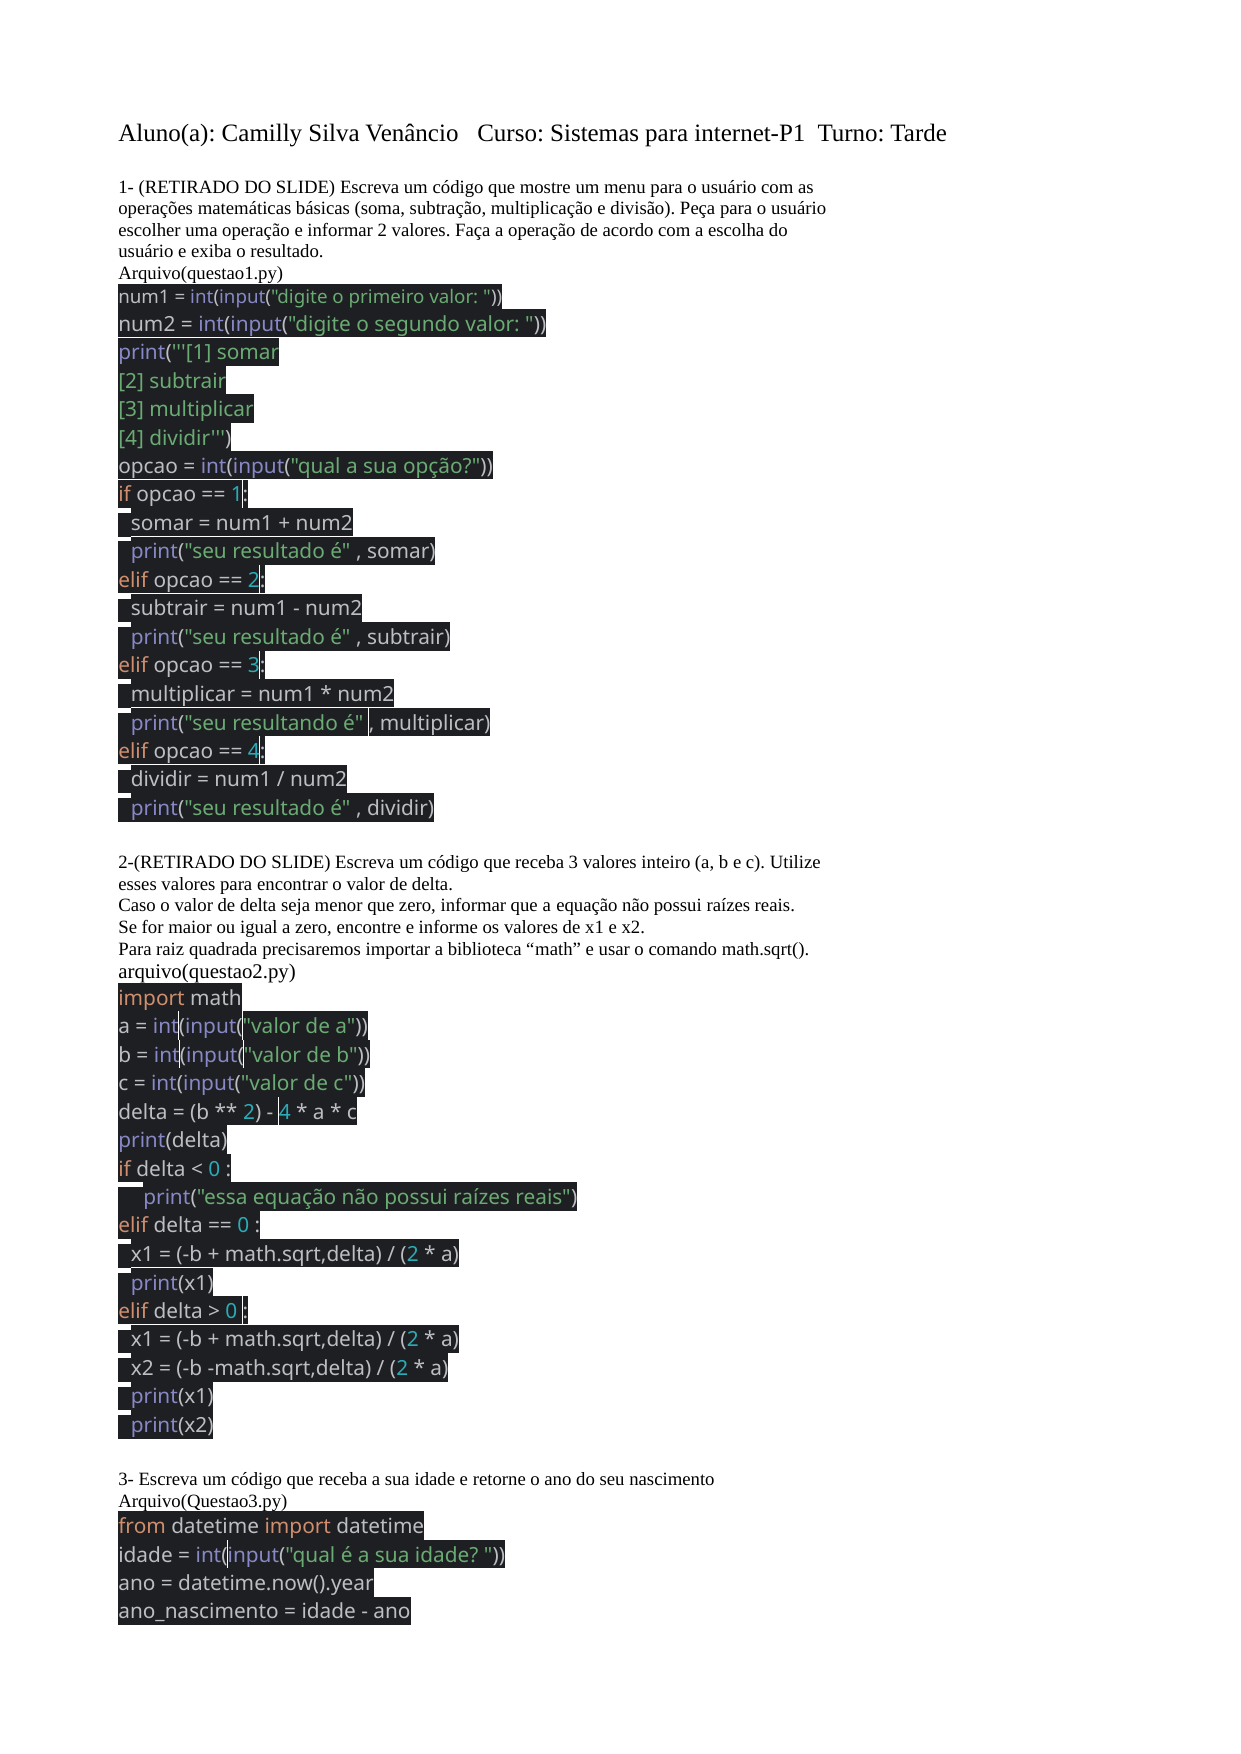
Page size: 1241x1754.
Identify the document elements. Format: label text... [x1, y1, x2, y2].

text Se for maior ou igual a zero, encontre e informe os valores de x1 e x2. [118, 916, 1122, 937]
text x1 = (-b + math.sqrt,delta) / (2 * a) [118, 1324, 1122, 1353]
text print(x2) [118, 1410, 1122, 1439]
text opcao = int(input("qual a sua opção?")) [118, 451, 1122, 479]
text print(x1) [118, 1268, 1122, 1296]
text escolher uma operação e informar 2 valores. Faça a operação de acordo com a escolha do [118, 219, 1122, 240]
text Arquivo(Questao3.py) [118, 1490, 1122, 1511]
text a = int(input("valor de a")) [118, 1011, 1122, 1040]
text [4] dividir''') [118, 423, 1122, 451]
text elif delta == 0 : [118, 1211, 1122, 1239]
text b = int(input("valor de b")) [118, 1040, 1122, 1068]
text print("seu resultado é" , subtrair) [118, 622, 1122, 651]
text num1 = int(input("digite o primeiro valor: ")) [118, 283, 1122, 309]
text subtrair = num1 - num2 [118, 593, 1122, 622]
text print("essa equação não possui raízes reais") [118, 1182, 1122, 1211]
text x2 = (-b -math.sqrt,delta) / (2 * a) [118, 1353, 1122, 1382]
text print("seu resultando é" , multiplicar) [118, 708, 1122, 736]
text 3- Escreva um código que receba a sua idade e retorne o ano do seu nascimento [118, 1468, 1122, 1490]
text somar = num1 + num2 [118, 508, 1122, 537]
text ano_nascimento = idade - ano [118, 1597, 1122, 1625]
text print(x1) [118, 1382, 1122, 1410]
text esses valores para encontrar o valor de delta. [118, 873, 1122, 894]
text Aluno(a): Camilly Silva Venâncio Curso: Sistemas para internet-P1 Turno: Tarde [118, 118, 1122, 147]
text ano = datetime.now().year [118, 1568, 1122, 1597]
text import math [118, 983, 1122, 1011]
text print("seu resultado é" , dividir) [118, 793, 1122, 822]
text dividir = num1 / num2 [118, 764, 1122, 793]
text print("seu resultado é" , somar) [118, 537, 1122, 565]
text elif opcao == 3: [118, 651, 1122, 679]
text print('''[1] somar [118, 337, 1122, 366]
text [2] subtrair [118, 366, 1122, 394]
text 1- (RETIRADO DO SLIDE) Escreva um código que mostre um menu para o usuário com as [118, 176, 1122, 197]
text if delta < 0 : [118, 1154, 1122, 1182]
text usuário e exiba o resultado. [118, 240, 1122, 262]
text operações matemáticas básicas (soma, subtração, multiplicação e divisão). Peça para o usuário [118, 197, 1122, 219]
text [3] multiplicar [118, 394, 1122, 423]
text print(delta) [118, 1125, 1122, 1154]
text multiplicar = num1 * num2 [118, 679, 1122, 708]
text idade = int(input("qual é a sua idade? ")) [118, 1540, 1122, 1568]
text x1 = (-b + math.sqrt,delta) / (2 * a) [118, 1239, 1122, 1268]
text Arquivo(questao1.py) [118, 262, 1122, 283]
text delta = (b ** 2) - 4 * a * c [118, 1097, 1122, 1125]
text if opcao == 1: [118, 479, 1122, 508]
text elif opcao == 4: [118, 736, 1122, 764]
text Para raiz quadrada precisaremos importar a biblioteca “math” e usar o comando math.sqrt(). [118, 937, 1122, 959]
text elif opcao == 2: [118, 565, 1122, 593]
text num2 = int(input("digite o segundo valor: ")) [118, 309, 1122, 337]
text c = int(input("valor de c")) [118, 1068, 1122, 1097]
text Caso o valor de delta seja menor que zero, informar que a equação não possui raízes reais. [118, 894, 1122, 916]
text 2-(RETIRADO DO SLIDE) Escreva um código que receba 3 valores inteiro (a, b e c). Utilize [118, 851, 1122, 873]
text arquivo(questao2.py) [118, 959, 1122, 983]
text from datetime import datetime [118, 1511, 1122, 1540]
text elif delta > 0 : [118, 1296, 1122, 1324]
